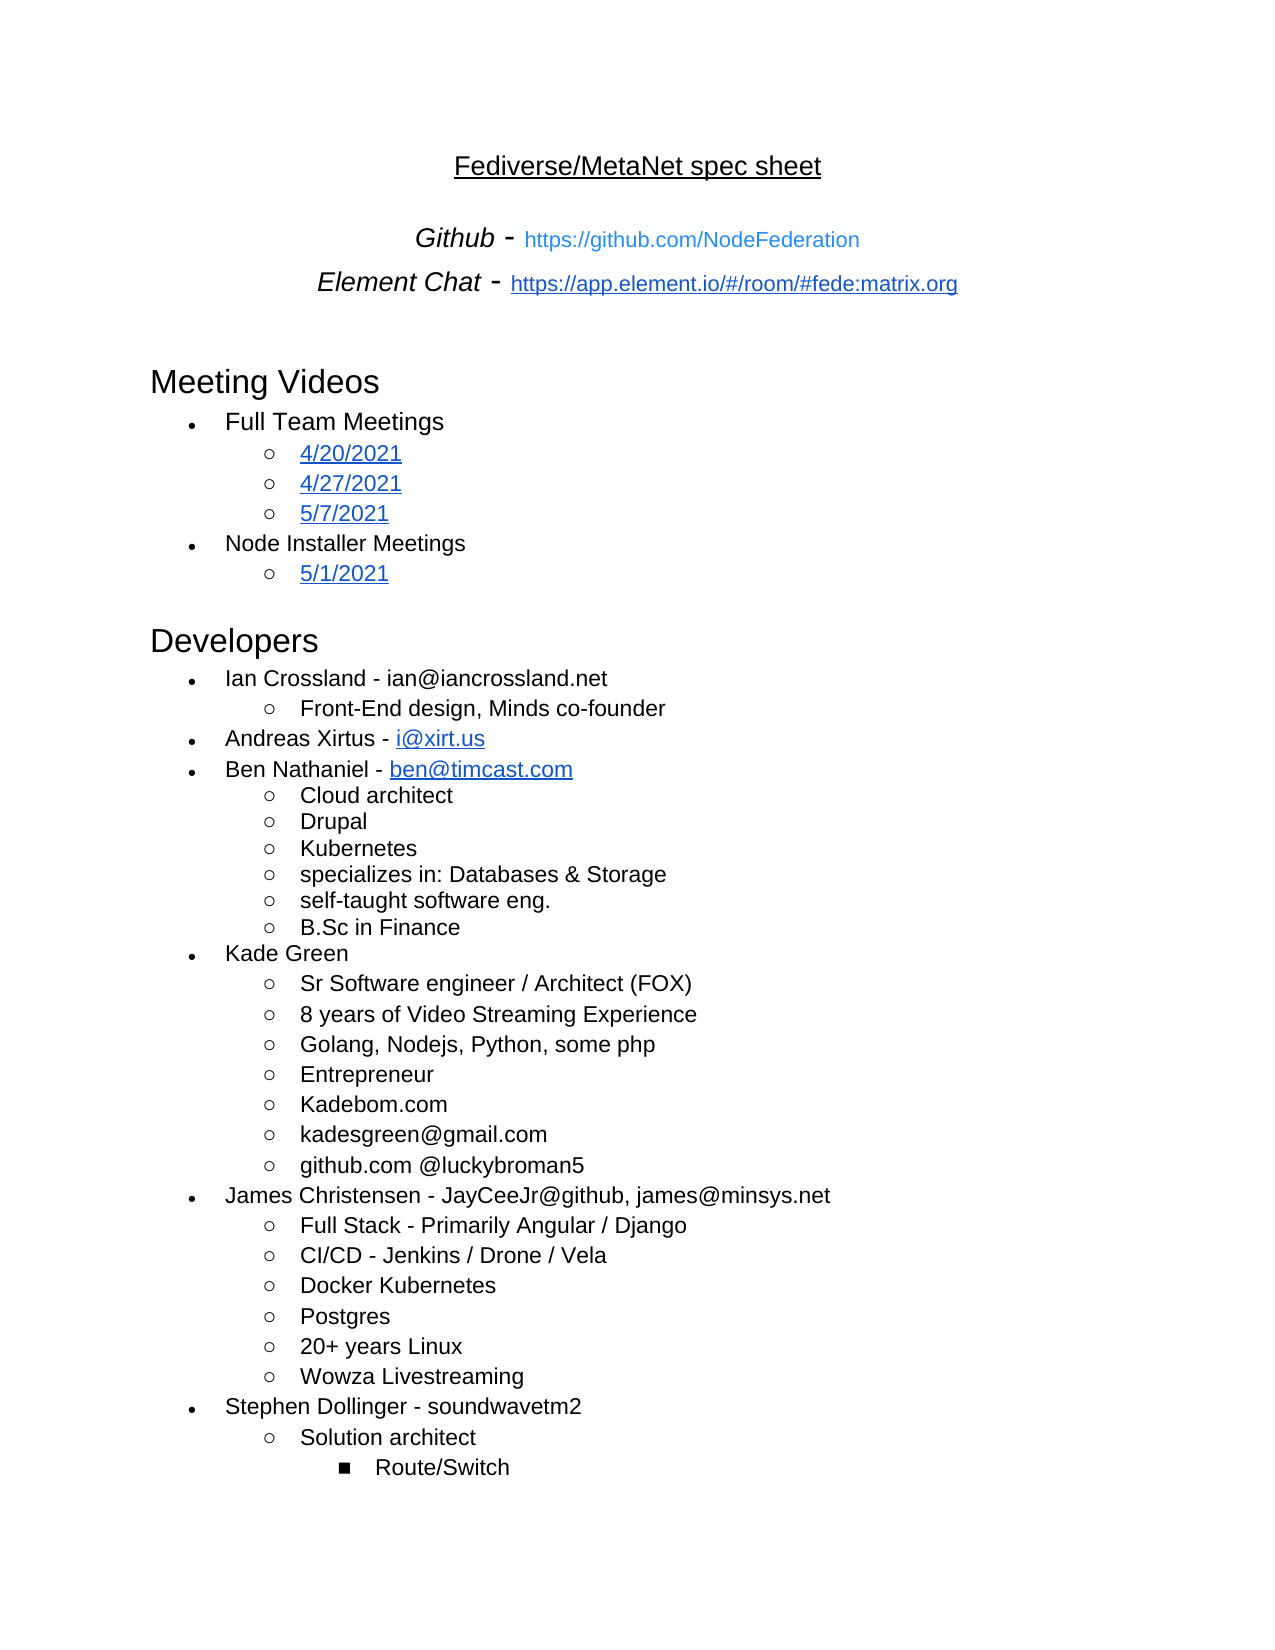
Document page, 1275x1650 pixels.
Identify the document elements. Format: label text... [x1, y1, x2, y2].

list Full Stack - Primarily Angular / Django [262, 1212, 1125, 1238]
list 5/7/2021 [262, 500, 1125, 526]
list Kadebom.com [262, 1091, 1125, 1117]
list Kubernetes [262, 835, 1125, 861]
text Fediverse/MetaNet spec sheet [150, 150, 1125, 181]
list B.Sc in Finance [262, 914, 1125, 940]
list 4/20/2021 [262, 439, 1125, 466]
list Solution architect [262, 1423, 1125, 1450]
list self-taught software eng. [262, 887, 1125, 914]
list 8 years of Video Streaming Experience [262, 1001, 1125, 1027]
text Meeting Videos [150, 362, 1125, 401]
list Entrepreneur [262, 1061, 1125, 1087]
list Full Team Meetings [187, 407, 1125, 435]
list James Christensen - JayCeeJr@github, james@minsys.net [187, 1182, 1125, 1208]
list Ian Crossland - ian@iancrossland.net [187, 665, 1125, 691]
list CI/CD - Jenkins / Drone / Vela [262, 1242, 1125, 1268]
list Sr Software engineer / Architect (FOX) [262, 970, 1125, 997]
list Postgres [262, 1303, 1125, 1329]
list Route/Switch [337, 1454, 1125, 1480]
list Stephen Dollinger - soundwavetm2 [187, 1393, 1125, 1419]
list 5/1/2021 [262, 560, 1125, 587]
list 4/27/2021 [262, 470, 1125, 496]
text Github - https://github.com/NodeFederation [150, 216, 1125, 254]
list specializes in: Databases & Storage [262, 861, 1125, 887]
list Ben Nathaniel - ben@timcast.com [187, 756, 1125, 782]
list Andreas Xirtus - i@xirt.us [187, 725, 1125, 752]
list Front-End design, Minds co-founder [262, 695, 1125, 722]
list Golang, Nodejs, Python, some php [262, 1031, 1125, 1057]
list github.com @luckybroman5 [262, 1152, 1125, 1178]
list kadesgreen@gmail.com [262, 1121, 1125, 1148]
text Developers [150, 621, 1125, 659]
list Cloud architect [262, 782, 1125, 808]
list 20+ years Linux [262, 1333, 1125, 1359]
list Wowza Livestreaming [262, 1363, 1125, 1389]
list Docker Kubernetes [262, 1272, 1125, 1299]
list Node Installer Meetings [187, 530, 1125, 557]
list Drupal [262, 808, 1125, 835]
list Kade Green [187, 940, 1125, 966]
text Element Chat - https://app.element.io/#/room/#fede:matrix.org [150, 260, 1125, 299]
